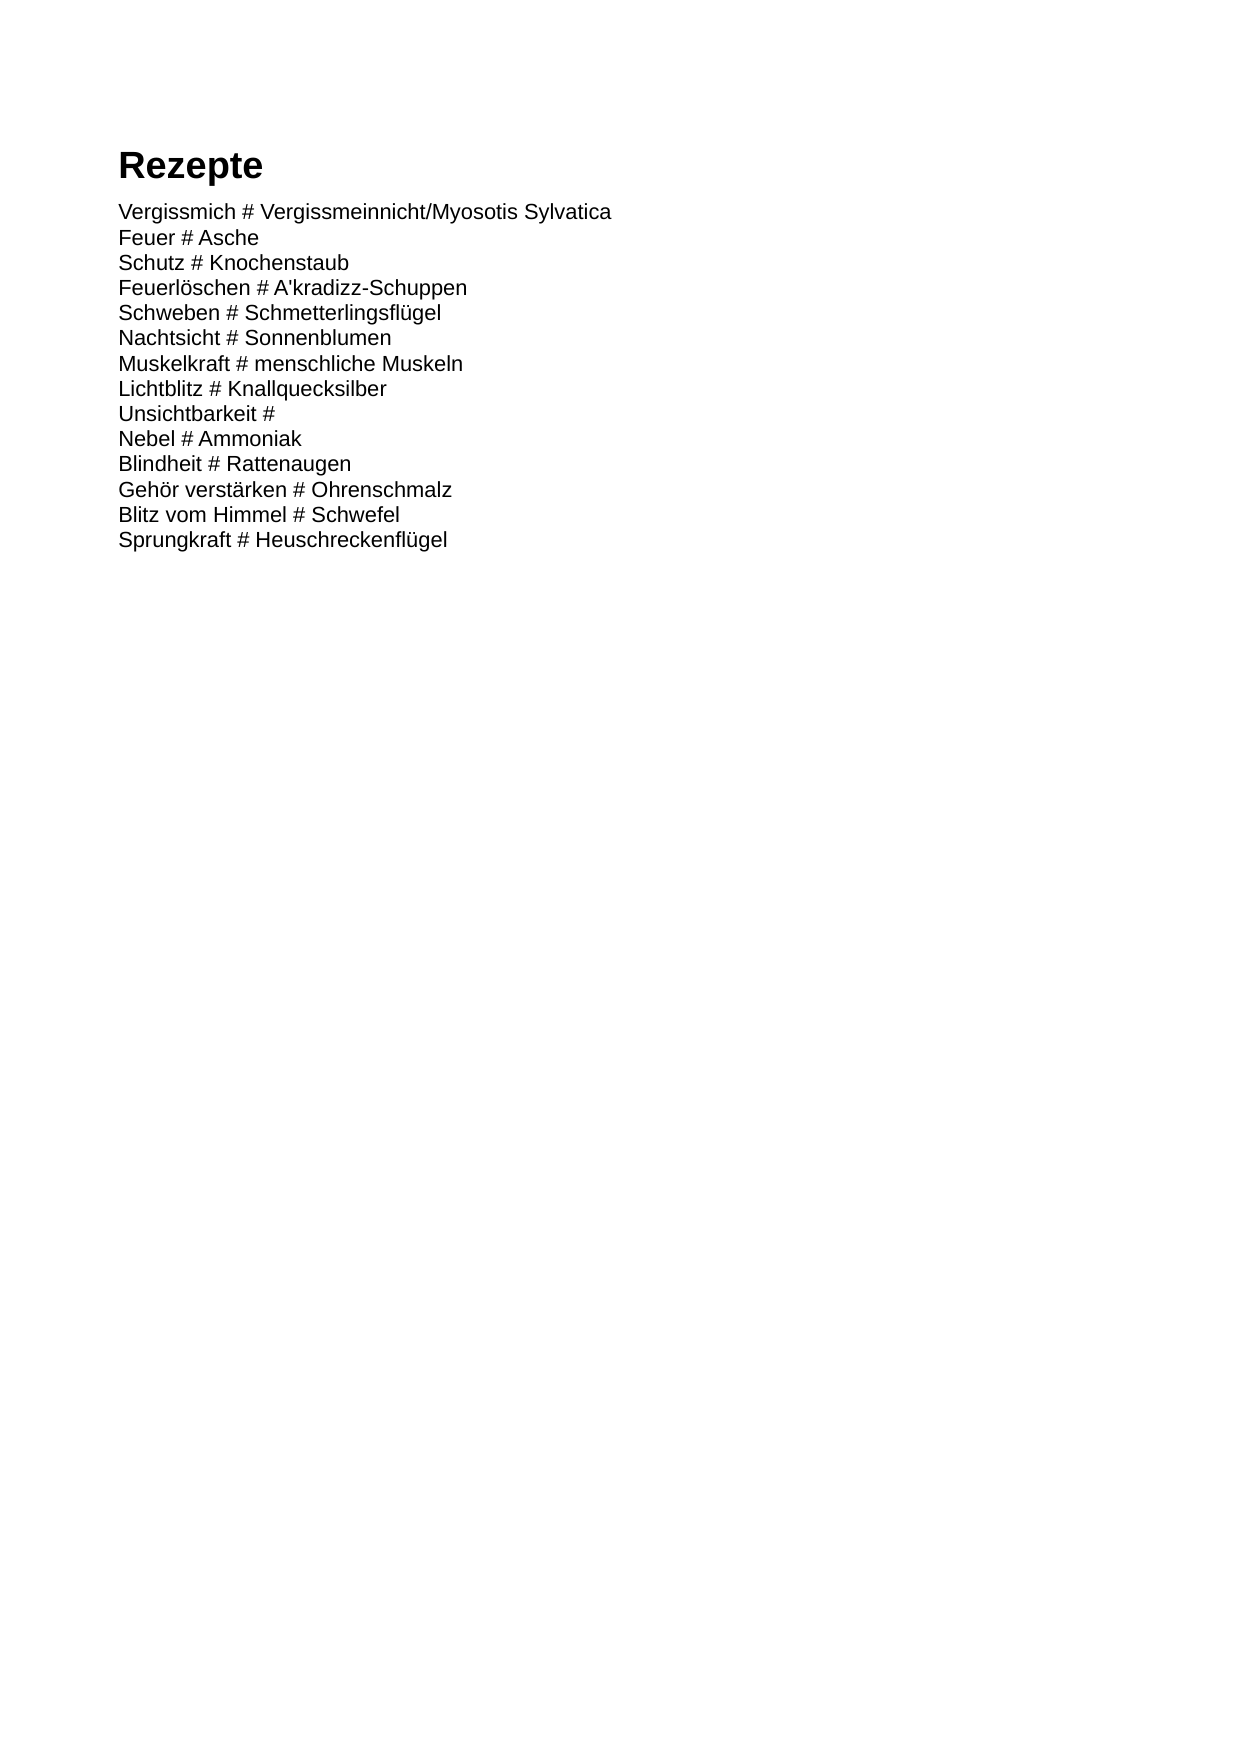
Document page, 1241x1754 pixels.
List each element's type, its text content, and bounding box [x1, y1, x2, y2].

text Nebel # Ammoniak [118, 426, 1122, 451]
text Blindheit # Rattenaugen [118, 451, 1122, 477]
text Gehör verstärken # Ohrenschmalz [118, 477, 1122, 502]
text Sprungkraft # Heuschreckenflügel [118, 527, 1122, 552]
text Feuer # Asche [118, 224, 1122, 250]
text Vergissmich # Vergissmeinnicht/Myosotis Sylvatica [118, 199, 1122, 224]
text Muskelkraft # menschliche Muskeln [118, 351, 1122, 376]
text Nachtsicht # Sonnenblumen [118, 325, 1122, 351]
text Feuerlöschen # A'kradizz-Schuppen [118, 275, 1122, 300]
text Schweben # Schmetterlingsflügel [118, 300, 1122, 325]
text Lichtblitz # Knallquecksilber [118, 376, 1122, 401]
text Unsichtbarkeit # [118, 401, 1122, 426]
text Blitz vom Himmel # Schwefel [118, 502, 1122, 527]
subtitle Rezepte [118, 143, 1122, 187]
text Schutz # Knochenstaub [118, 250, 1122, 275]
